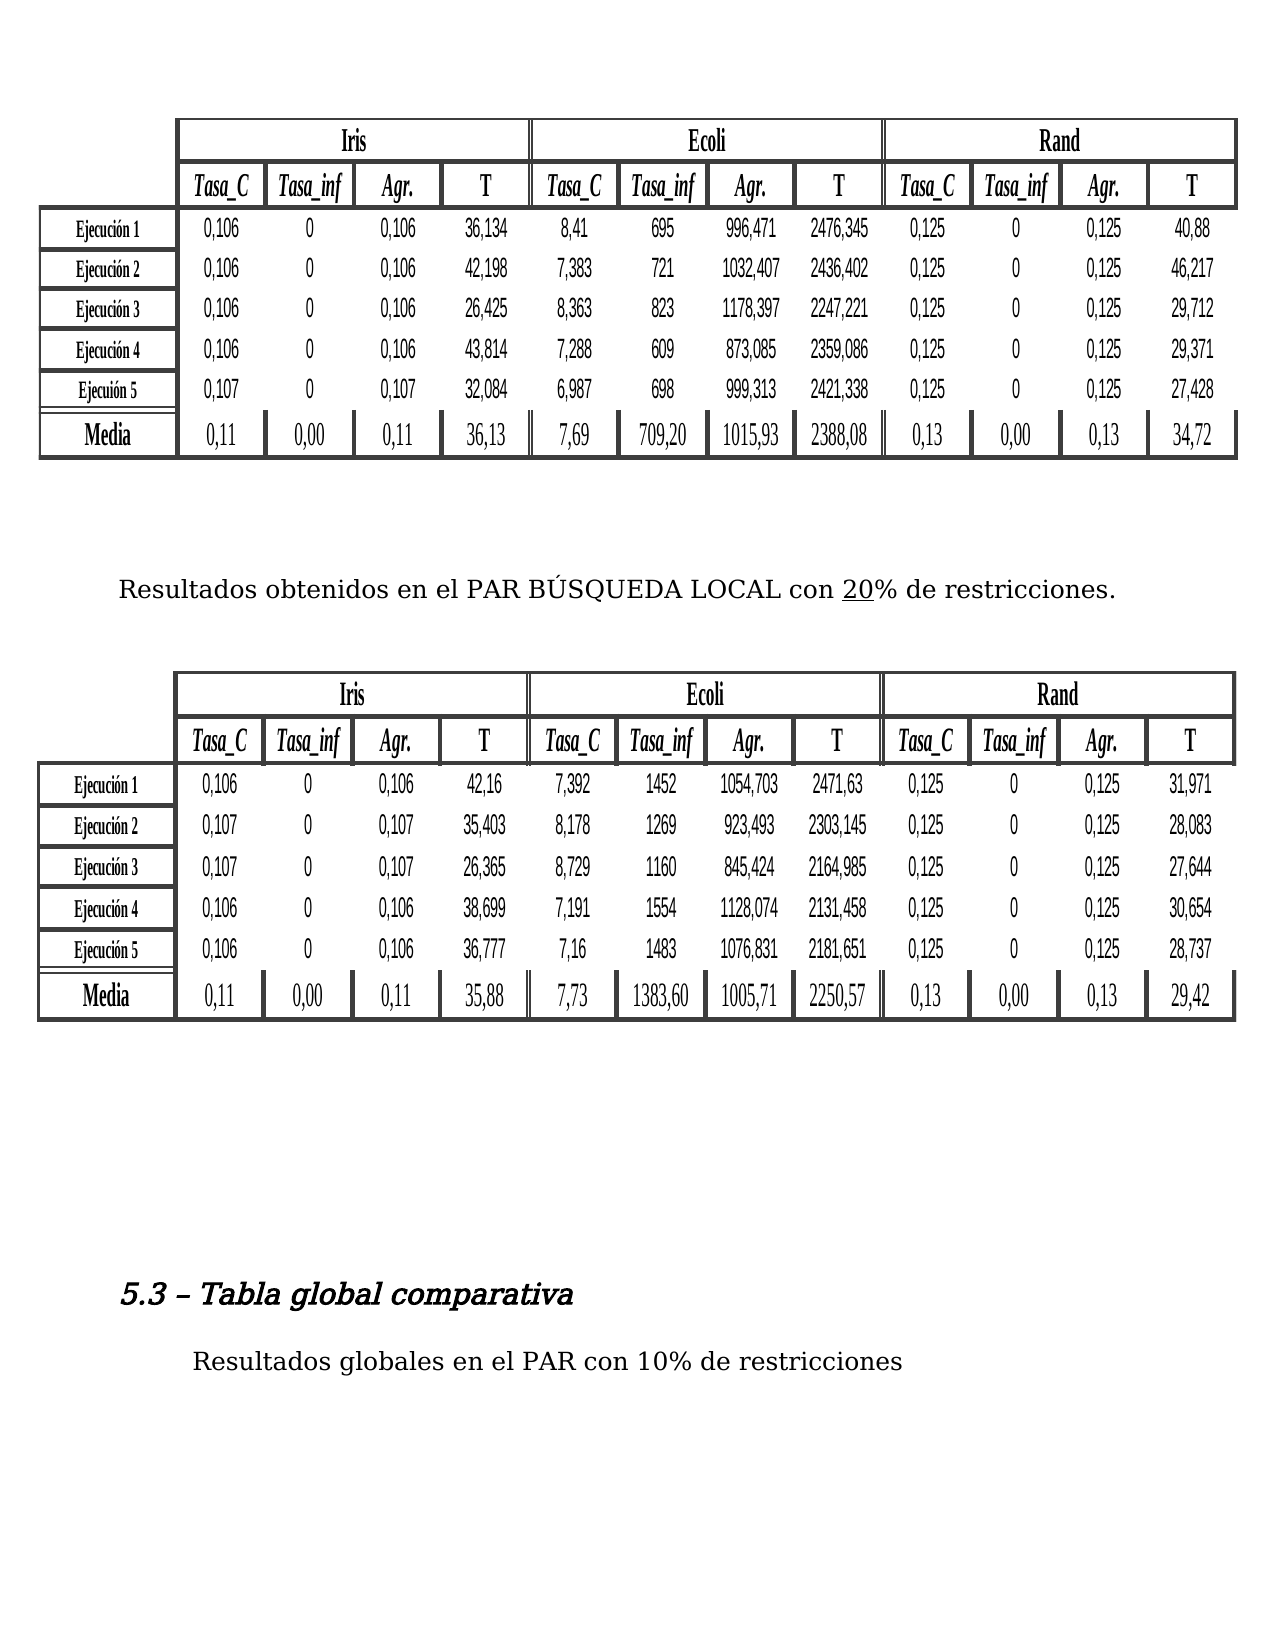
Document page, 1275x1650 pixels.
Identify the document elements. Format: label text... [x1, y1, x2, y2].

text Resultados globales en el PAR con 10% de restricciones [118, 1345, 1157, 1375]
text Resultados obtenidos en el PAR BÚSQUEDA LOCAL con 20% de restricciones. [118, 573, 1157, 603]
text 5.3 – Tabla global comparativa [118, 1275, 1157, 1310]
